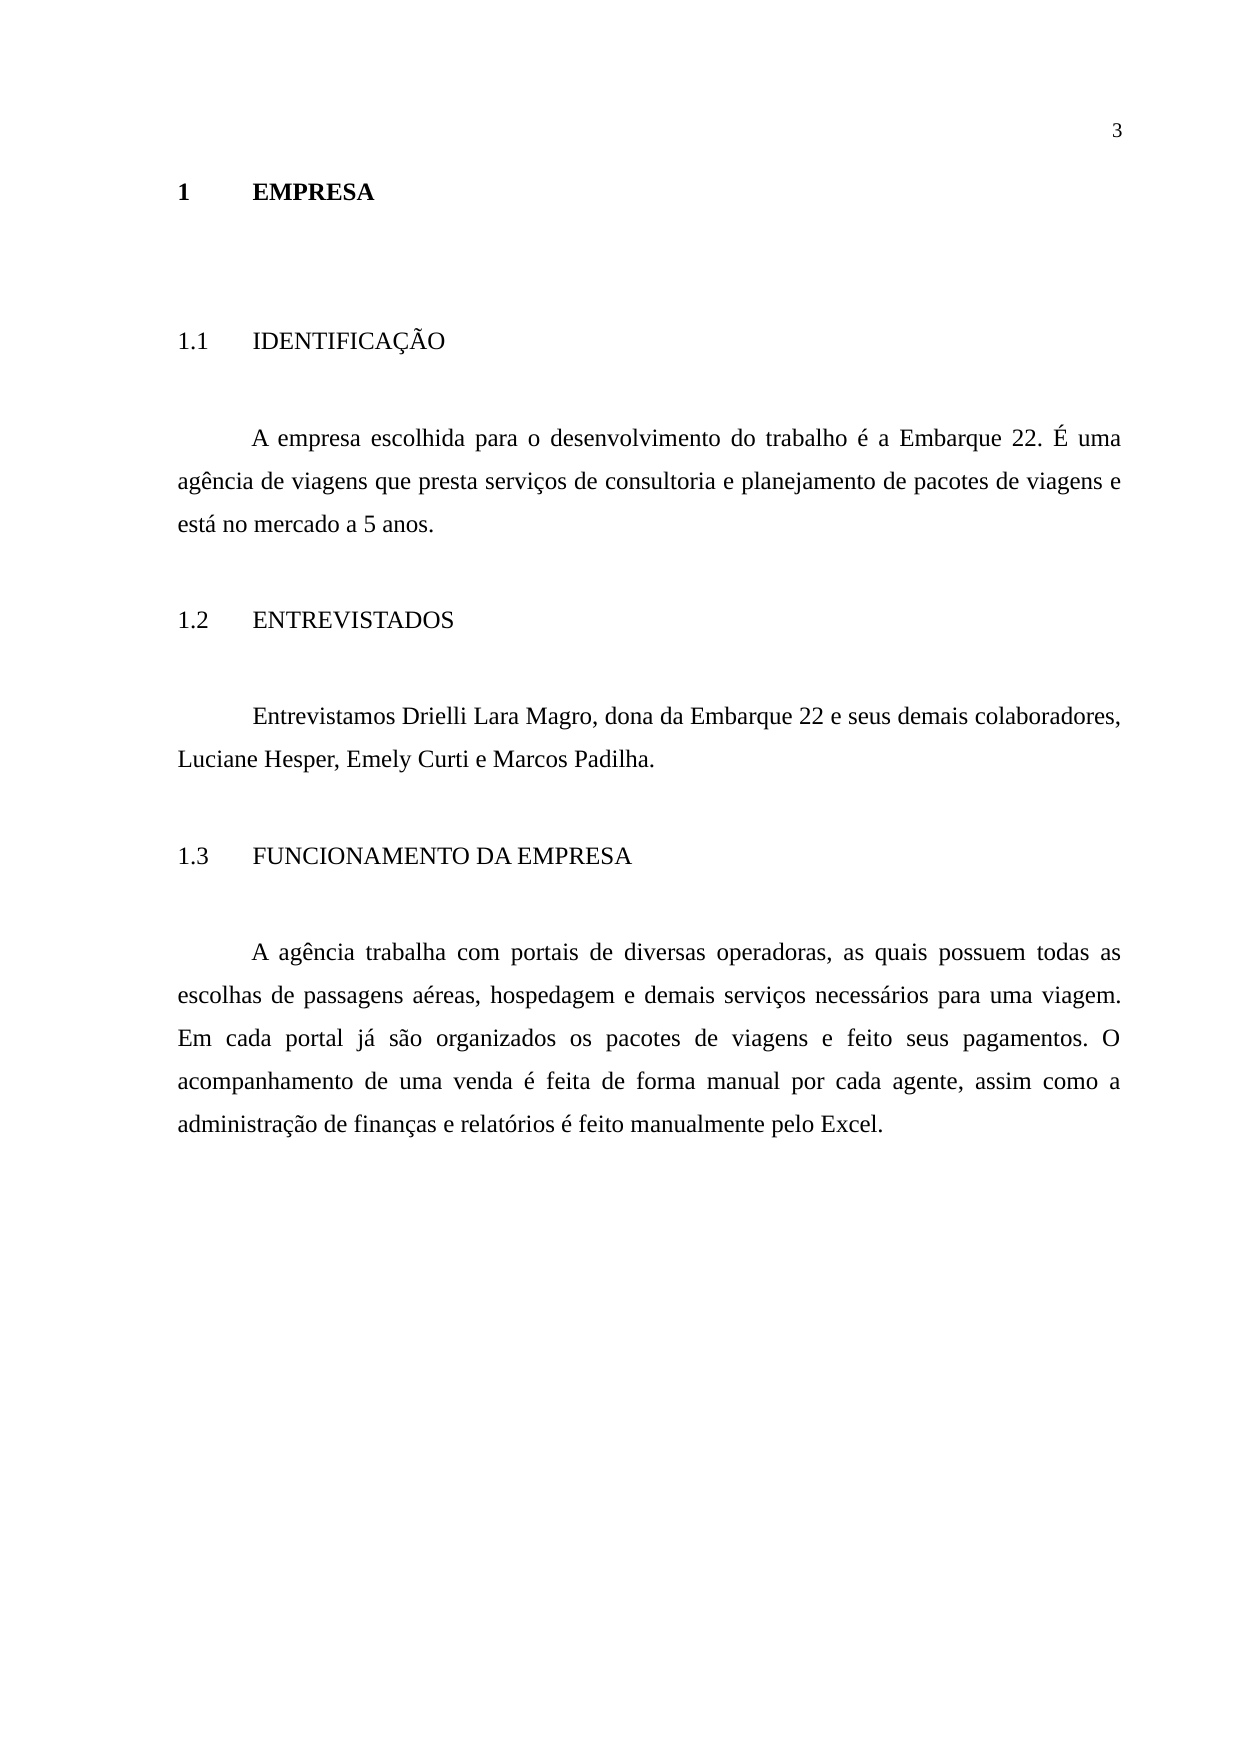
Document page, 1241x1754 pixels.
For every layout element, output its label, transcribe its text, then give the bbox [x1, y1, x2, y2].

text A agência trabalha com portais de diversas operadoras, as quais possuem todas as escolhas de passagens aéreas, hospedagem e demais serviços necessários para uma viagem. Em cada portal já são organizados os pacotes de viagens e feito seus pagamentos. O acompanhamento de uma venda é feita de forma manual por cada agente, assim como a administração de finanças e relatórios é feito manualmente pelo Excel. [177, 937, 1122, 1138]
text A empresa escolhida para o desenvolvimento do trabalho é a Embarque 22. É uma agência de viagens que presta serviços de consultoria e planejamento de pacotes de viagens e está no mercado a 5 anos. [177, 423, 1122, 538]
subtitle ENTREVISTADOS [177, 605, 1122, 634]
subtitle Identificação [177, 326, 1122, 355]
subtitle Empresa [177, 177, 1122, 206]
subtitle FUNCIONAMENTO DA EMPRESA [177, 841, 1122, 869]
text Entrevistamos Drielli Lara Magro, dona da Embarque 22 e seus demais colaboradores, Luciane Hesper, Emely Curti e Marcos Padilha. [177, 701, 1122, 773]
